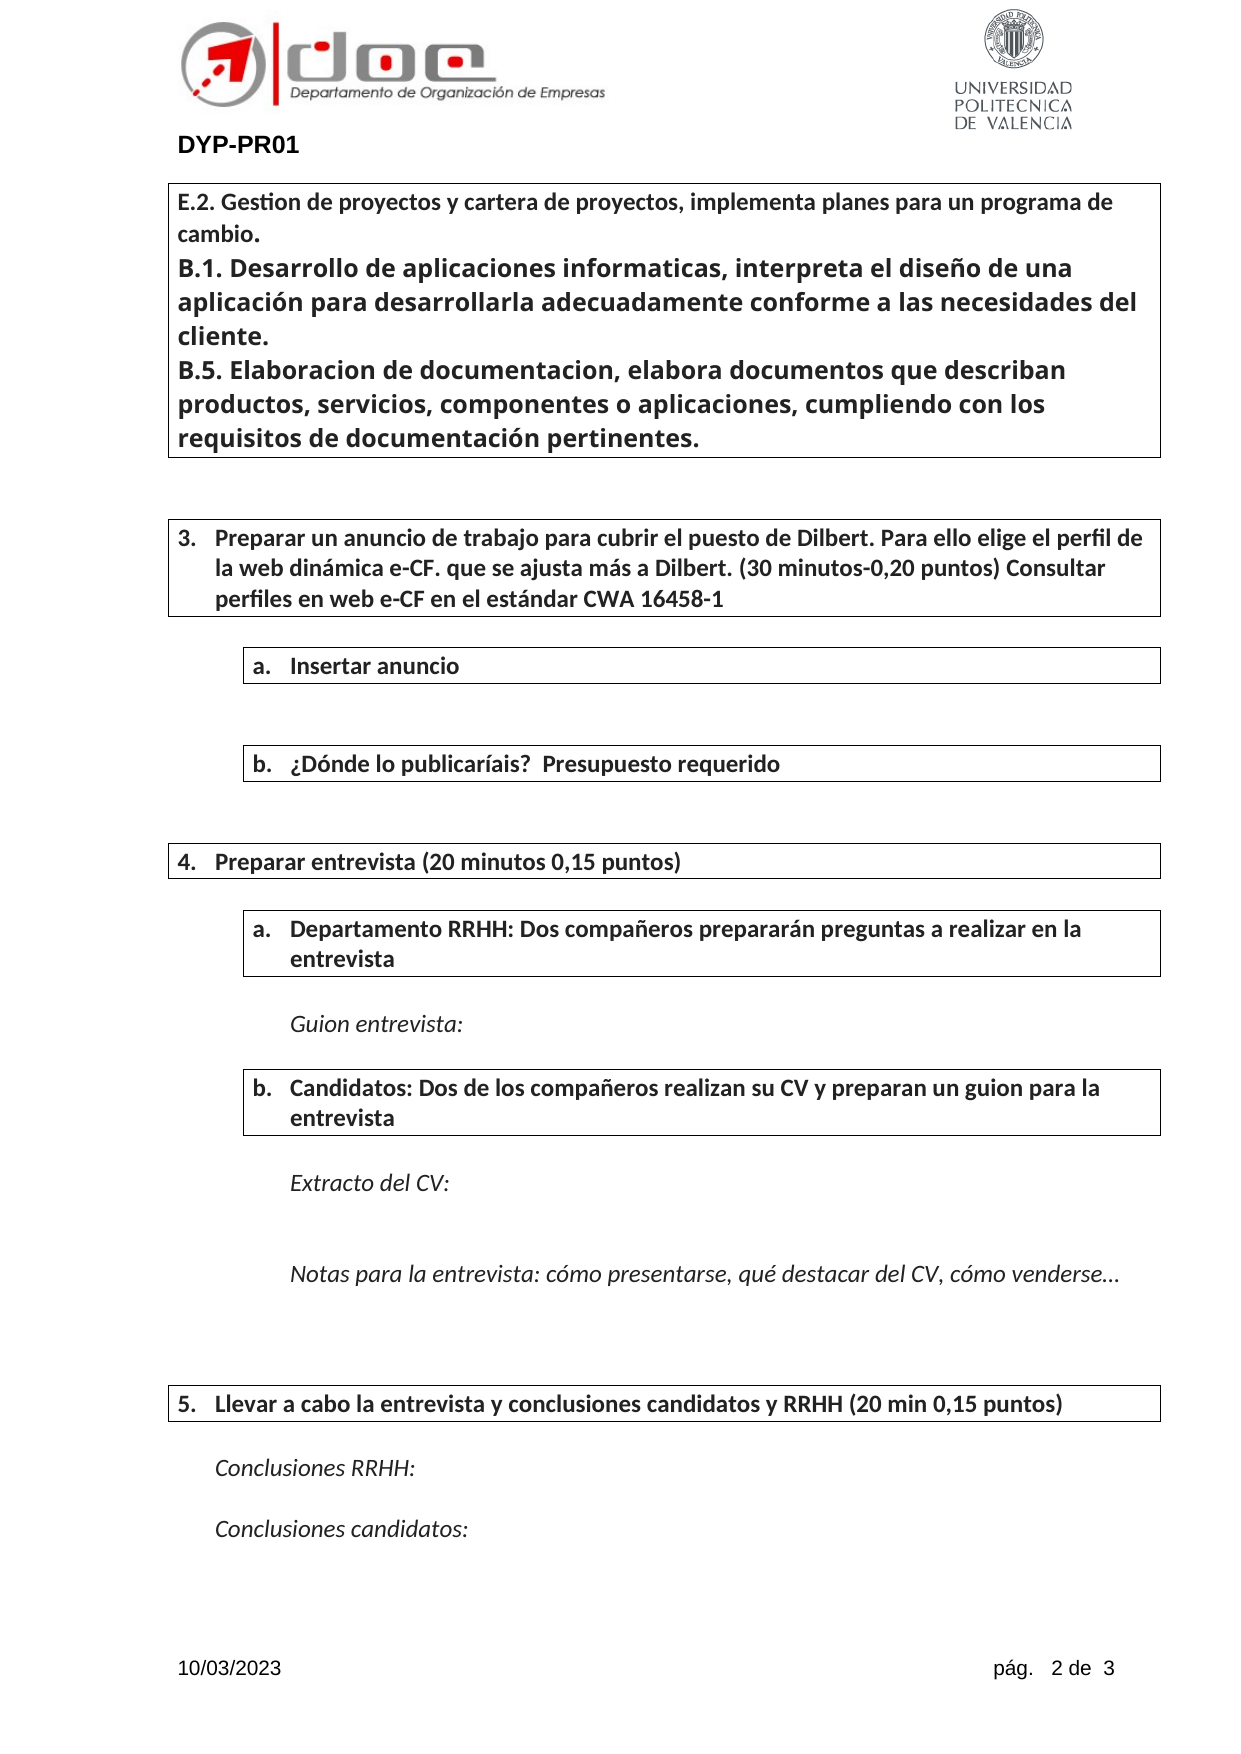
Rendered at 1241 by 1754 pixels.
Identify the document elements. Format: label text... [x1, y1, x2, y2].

text E.2. Gestion de proyectos y cartera de proyectos, implementa planes para un programa de cambio. [169, 184, 1160, 250]
text Notas para la entrevista: cómo presentarse, qué destacar del CV, cómo venderse… [290, 1258, 1152, 1289]
list Candidatos: Dos de los compañeros realizan su CV y preparan un guion para la entrevista [244, 1070, 1160, 1135]
list ¿Dónde lo publicaríais? Presupuesto requerido [244, 746, 1160, 781]
list Insertar anuncio [244, 648, 1160, 683]
picture [955, 9, 1072, 130]
text B.1. Desarrollo de aplicaciones informaticas, interpreta el diseño de una aplicación para desarrollarla adecuadamente conforme a las necesidades del cliente. [177, 250, 1152, 349]
text Conclusiones RRHH: [215, 1452, 1152, 1483]
text B.5. Elaboracion de documentacion, elabora documentos que describan productos, servicios, componentes o aplicaciones, cumpliendo con los requisitos de documentación pertinentes. [169, 349, 1160, 457]
text Guion entrevista: [290, 1008, 1152, 1038]
picture [177, 9, 609, 119]
text Conclusiones candidatos: [215, 1513, 1152, 1544]
list Preparar un anuncio de trabajo para cubrir el puesto de Dilbert. Para ello elige el perfil de la web dinámica e-CF. que se ajusta más a Dilbert. (30 minutos-0,20 puntos) Consultar perfiles en web e-CF en el estándar CWA 16458-1 [169, 520, 1160, 616]
text Extracto del CV: [290, 1167, 1152, 1197]
list Preparar entrevista (20 minutos 0,15 puntos) [169, 844, 1160, 878]
list Llevar a cabo la entrevista y conclusiones candidatos y RRHH (20 min 0,15 puntos) [169, 1386, 1160, 1421]
list Departamento RRHH: Dos compañeros prepararán preguntas a realizar en la entrevista [244, 911, 1160, 976]
